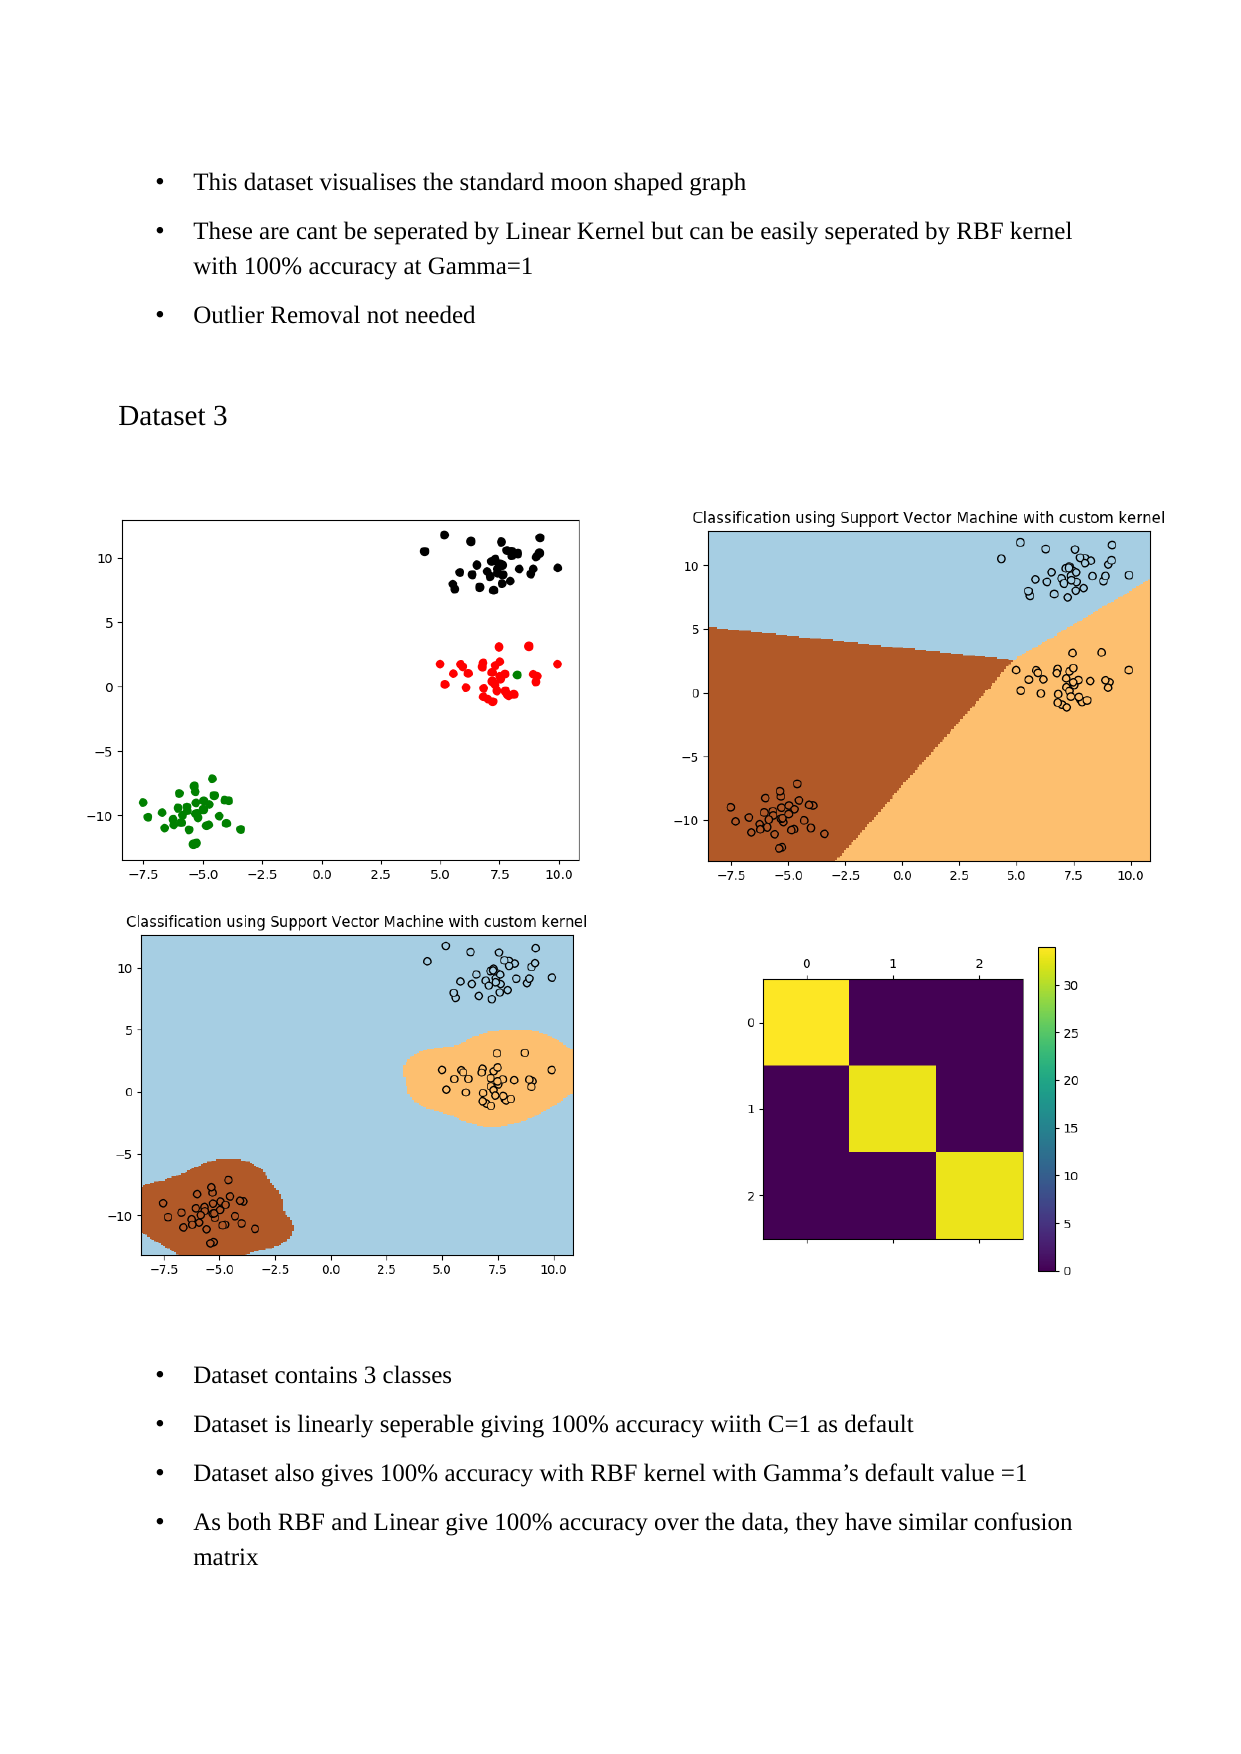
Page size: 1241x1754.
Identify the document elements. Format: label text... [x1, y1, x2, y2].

list As both RBF and Linear give 100% accuracy over the data, they have similar confusion matrix [156, 1507, 1122, 1570]
list Dataset is linearly seperable giving 100% accuracy wiith C=1 as default [156, 1409, 1122, 1438]
list Dataset also gives 100% accuracy with RBF kernel with Gamma’s default value =1 [156, 1458, 1122, 1487]
list These are cant be seperated by Linear Kernel but can be easily seperated by RBF kernel with 100% accuracy at Gamma=1 [156, 216, 1122, 279]
list Dataset contains 3 classes [156, 1360, 1122, 1389]
picture [48, 466, 1207, 1308]
text Dataset 3 [118, 398, 1122, 431]
list This dataset visualises the standard moon shaped graph [156, 167, 1122, 196]
list Outlier Removal not needed [156, 300, 1122, 328]
